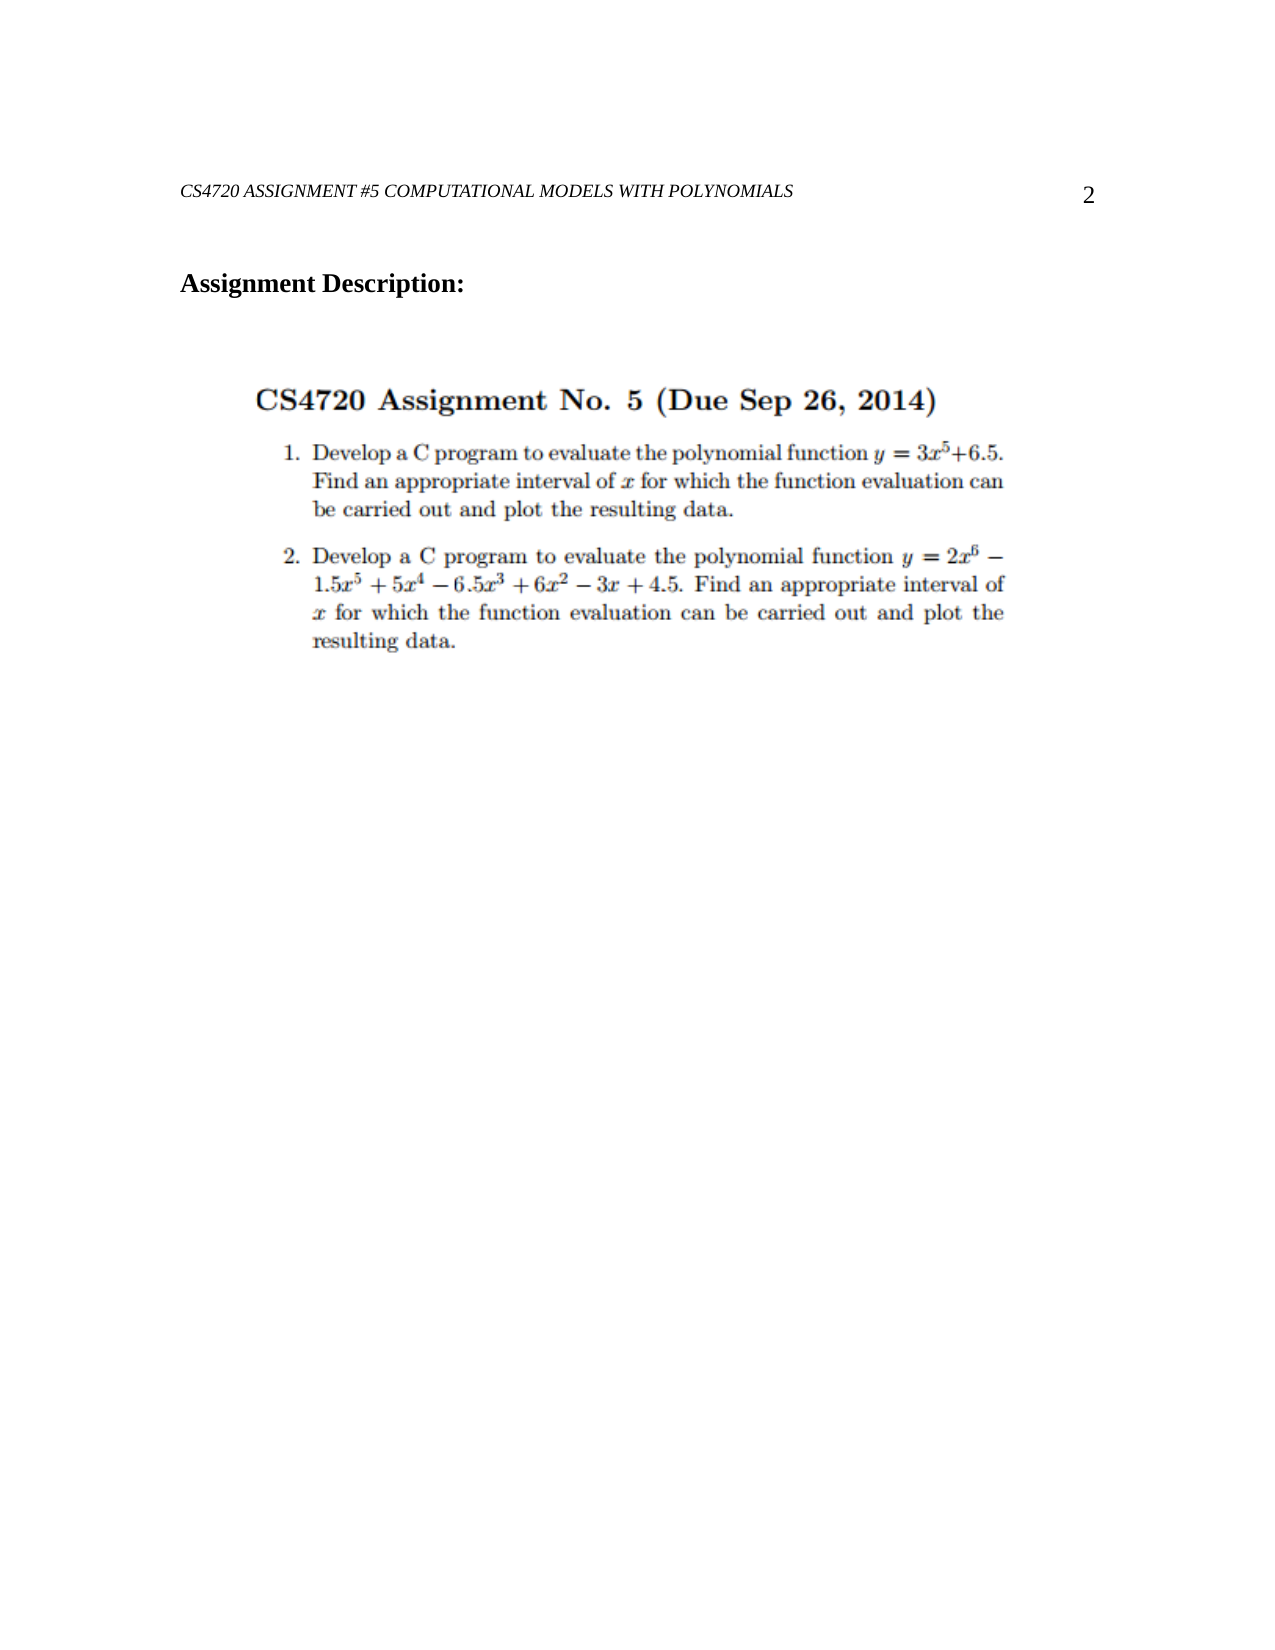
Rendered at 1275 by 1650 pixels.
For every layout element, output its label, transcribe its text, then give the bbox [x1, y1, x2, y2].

text Assignment Description: [180, 267, 1095, 299]
picture [232, 360, 1043, 692]
